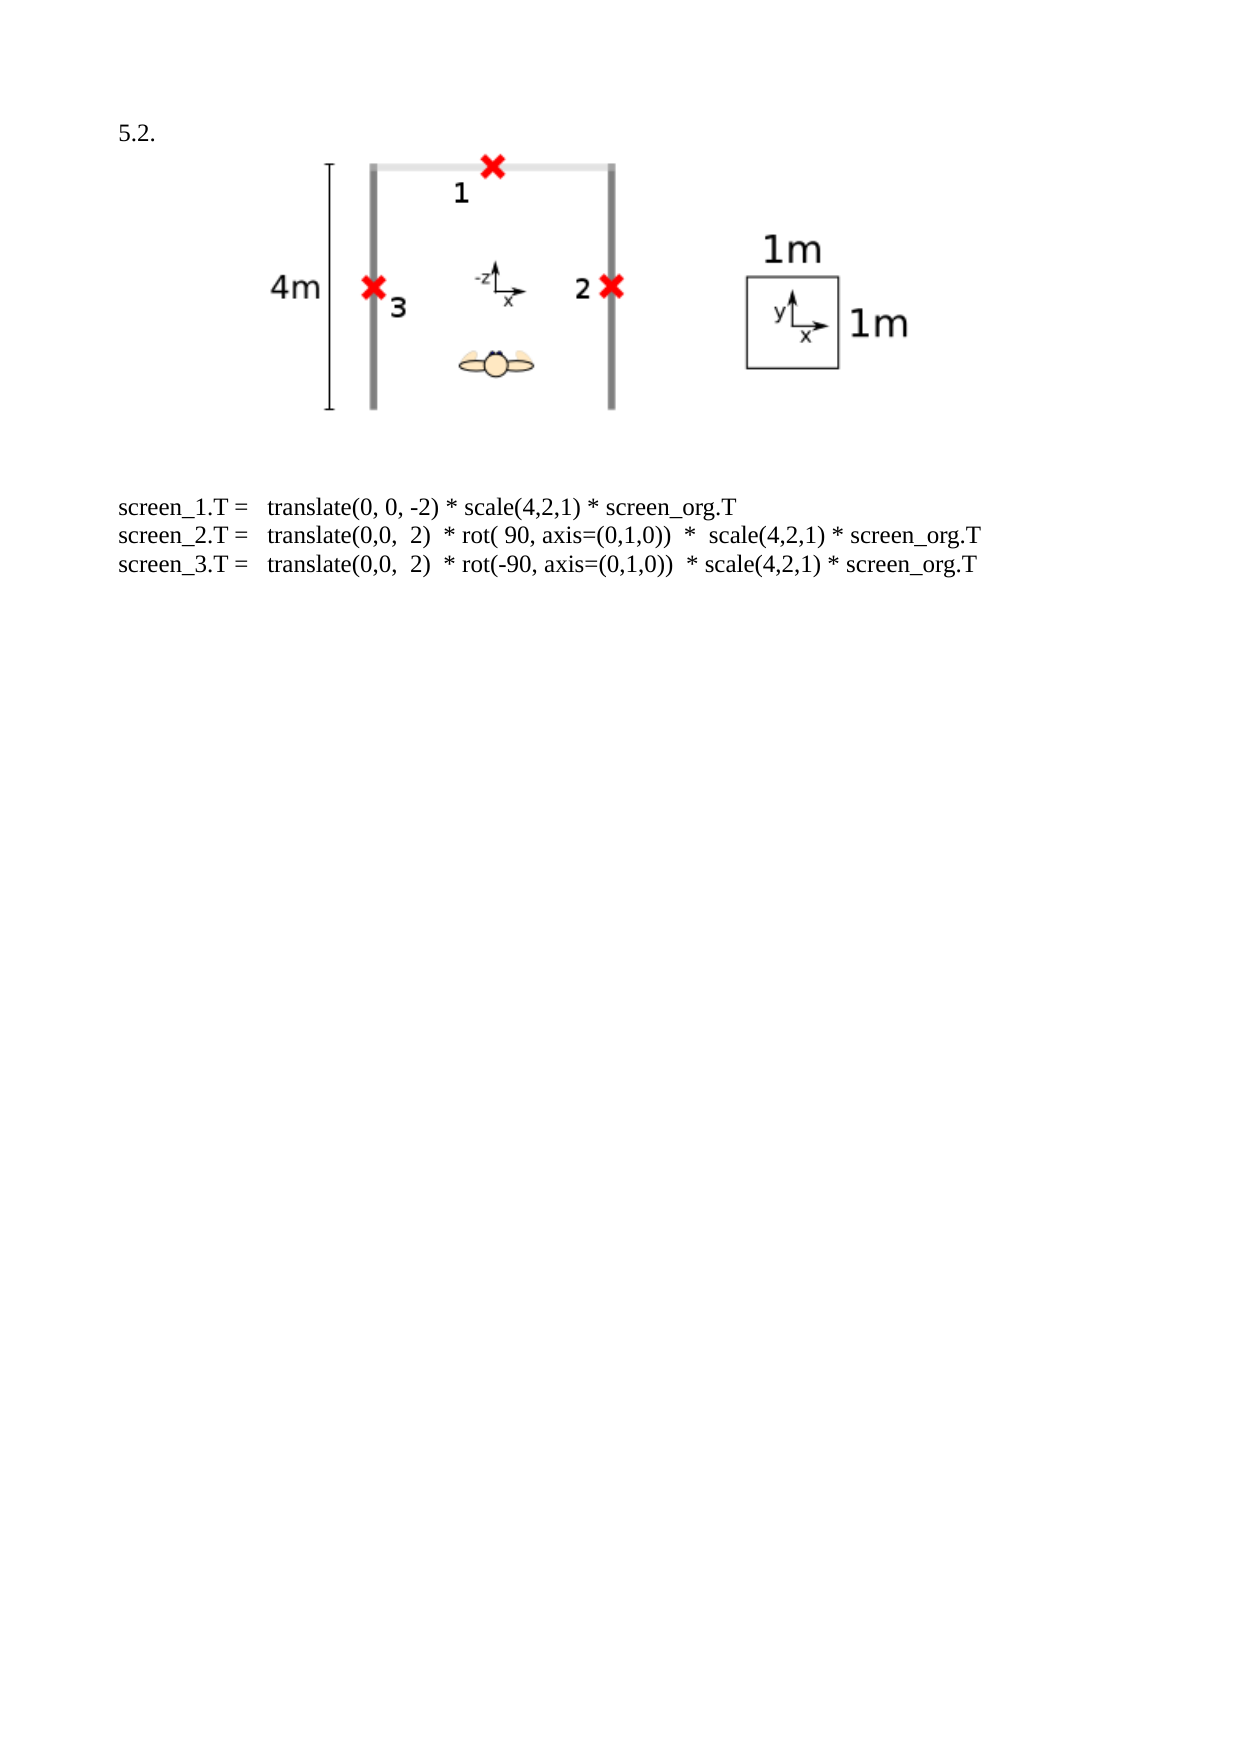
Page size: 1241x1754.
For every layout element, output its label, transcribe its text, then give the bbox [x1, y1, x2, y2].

text 5.2. [118, 118, 1122, 147]
picture [238, 148, 652, 423]
picture [731, 213, 927, 390]
text screen_2.T = translate(0,0, 2) * rot( 90, axis=(0,1,0)) * scale(4,2,1) * screen_org.T [118, 521, 1122, 549]
text screen_1.T = translate(0, 0, -2) * scale(4,2,1) * screen_org.T [118, 492, 1122, 521]
text screen_3.T = translate(0,0, 2) * rot(-90, axis=(0,1,0)) * scale(4,2,1) * screen_org.T [118, 549, 1122, 578]
